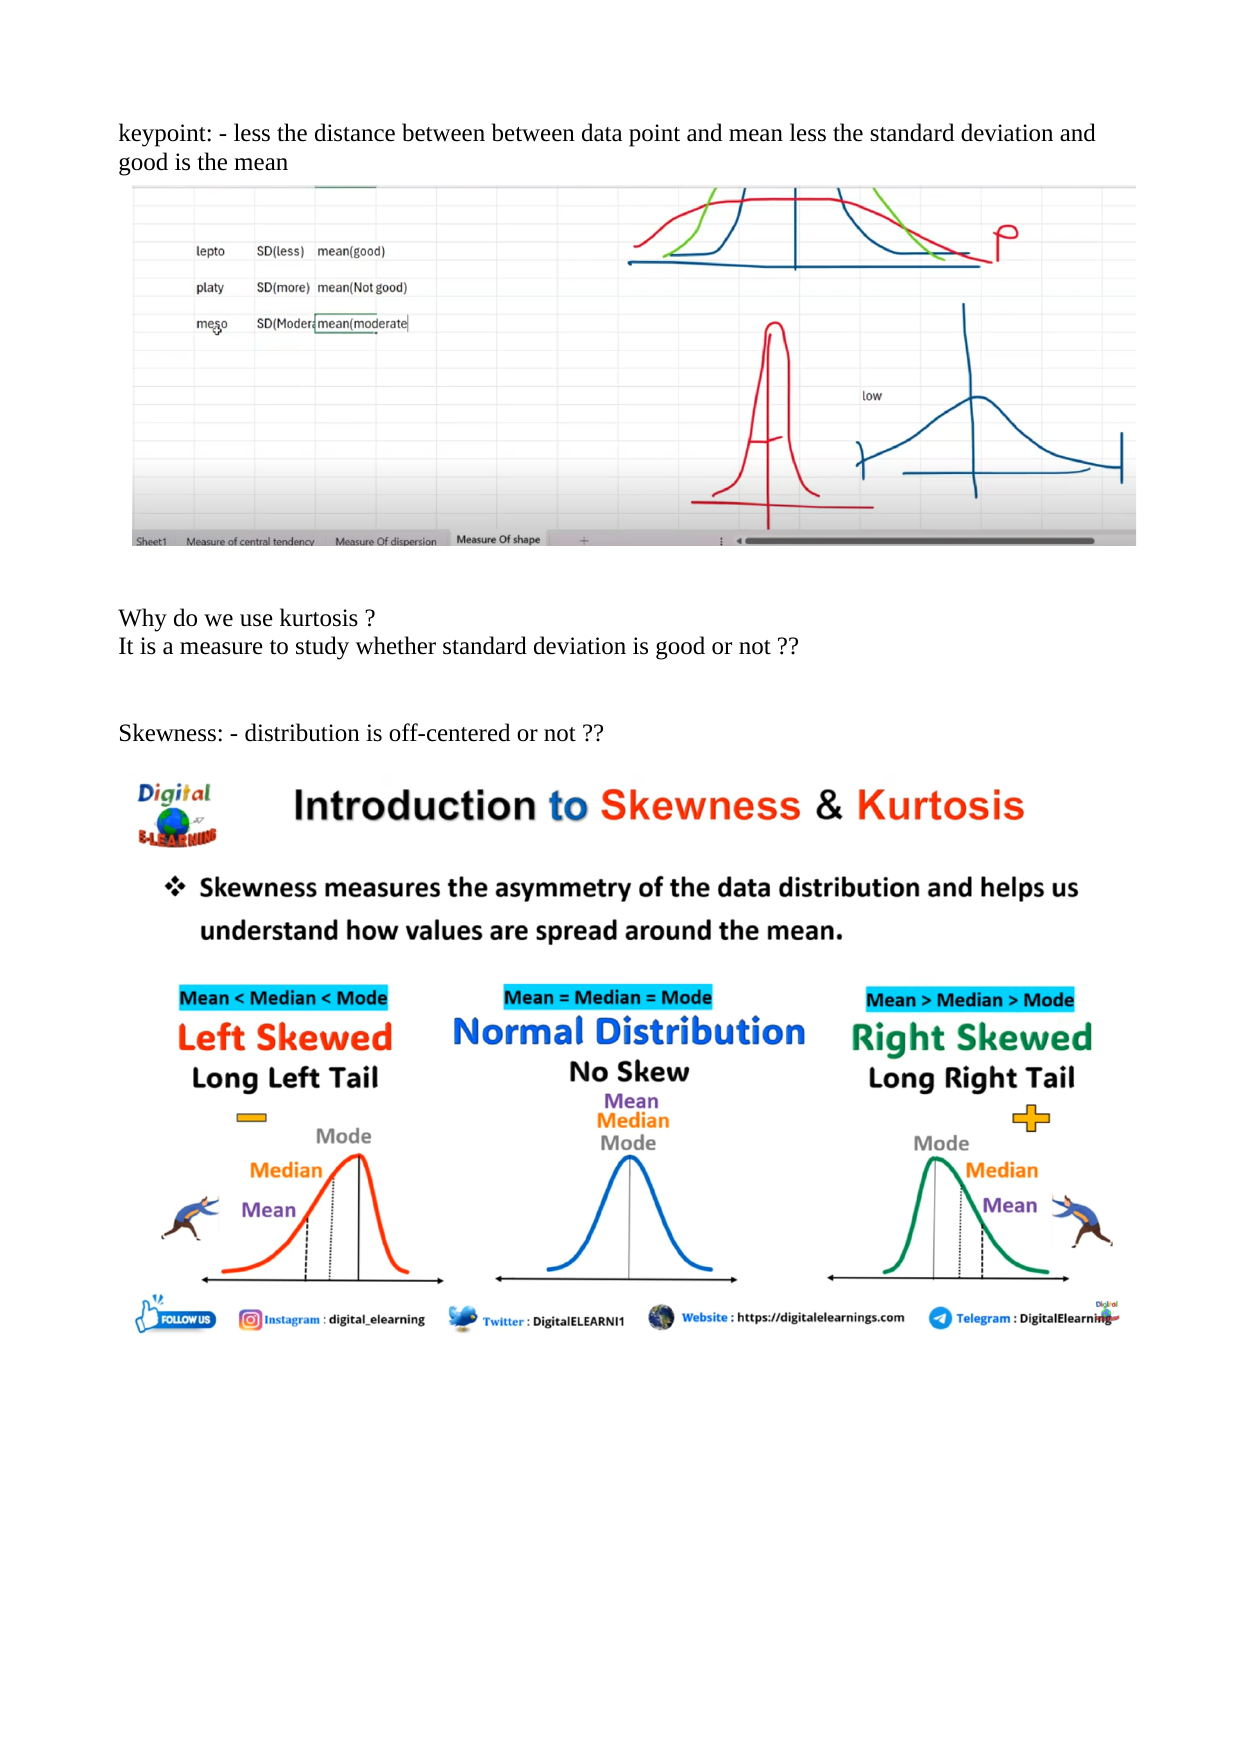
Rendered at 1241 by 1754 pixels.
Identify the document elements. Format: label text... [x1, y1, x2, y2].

text keypoint: - less the distance between between data point and mean less the standard deviation and good is the mean [118, 118, 1122, 176]
text Why do we use kurtosis ? [118, 603, 1122, 631]
text Skewness: - distribution is off-centered or not ?? [118, 718, 1122, 746]
picture [129, 773, 1134, 1339]
picture [132, 185, 1137, 546]
text It is a measure to study whether standard deviation is good or not ?? [118, 631, 1122, 660]
